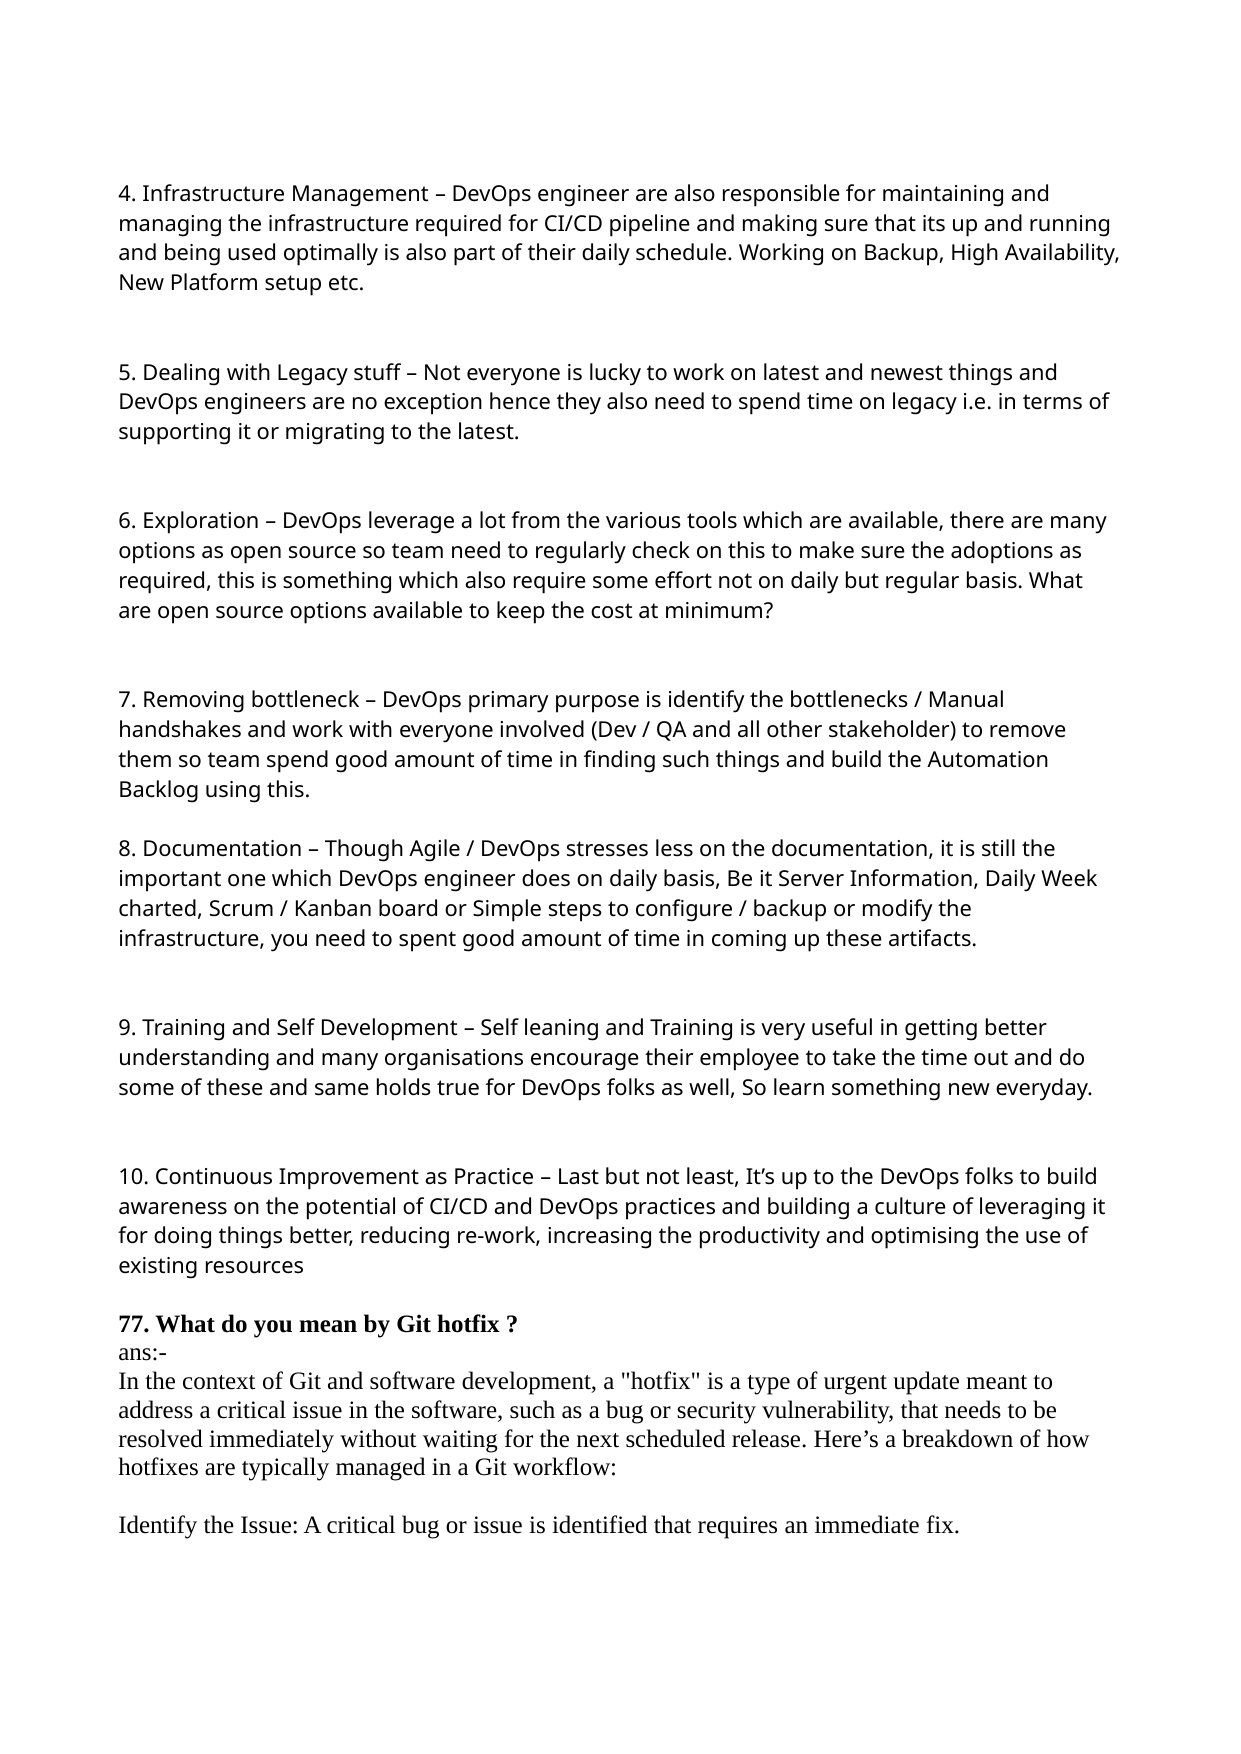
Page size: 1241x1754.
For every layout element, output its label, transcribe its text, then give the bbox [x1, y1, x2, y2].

text In the context of Git and software development, a "hotfix" is a type of urgent update meant to address a critical issue in the software, such as a bug or security vulnerability, that needs to be resolved immediately without waiting for the next scheduled release. Here’s a breakdown of how hotfixes are typically managed in a Git workflow: [118, 1366, 1122, 1481]
text 4. Infrastructure Management – DevOps engineer are also responsible for maintaining and managing the infrastructure required for CI/CD pipeline and making sure that its up and running and being used optimally is also part of their daily schedule. Working on Backup, High Availability, New Platform setup etc. 5. Dealing with Legacy stuff – Not everyone is lucky to work on latest and newest things and DevOps engineers are no exception hence they also need to spend time on legacy i.e. in terms of supporting it or migrating to the latest. 6. Exploration – DevOps leverage a lot from the various tools which are available, there are many options as open source so team need to regularly check on this to make sure the adoptions as required, this is something which also require some effort not on daily but regular basis. What are open source options available to keep the cost at minimum? 7. Removing bottleneck – DevOps primary purpose is identify the bottlenecks / Manual handshakes and work with everyone involved (Dev / QA and all other stakeholder) to remove them so team spend good amount of time in finding such things and build the Automation Backlog using this. 8. Documentation – Though Agile / DevOps stresses less on the documentation, it is still the important one which DevOps engineer does on daily basis, Be it Server Information, Daily Week charted, Scrum / Kanban board or Simple steps to configure / backup or modify the infrastructure, you need to spent good amount of time in coming up these artifacts. 9. Training and Self Development – Self leaning and Training is very useful in getting better understanding and many organisations encourage their employee to take the time out and do some of these and same holds true for DevOps folks as well, So learn something new everyday. 10. Continuous Improvement as Practice – Last but not least, It’s up to the DevOps folks to build awareness on the potential of CI/CD and DevOps practices and building a culture of leveraging it for doing things better, reducing re-work, increasing the productivity and optimising the use of existing resources [118, 118, 1122, 1280]
text Identify the Issue: A critical bug or issue is identified that requires an immediate fix. [118, 1510, 1122, 1539]
text 77. What do you mean by Git hotfix ? [118, 1309, 1122, 1337]
text ans:- [118, 1337, 1122, 1366]
